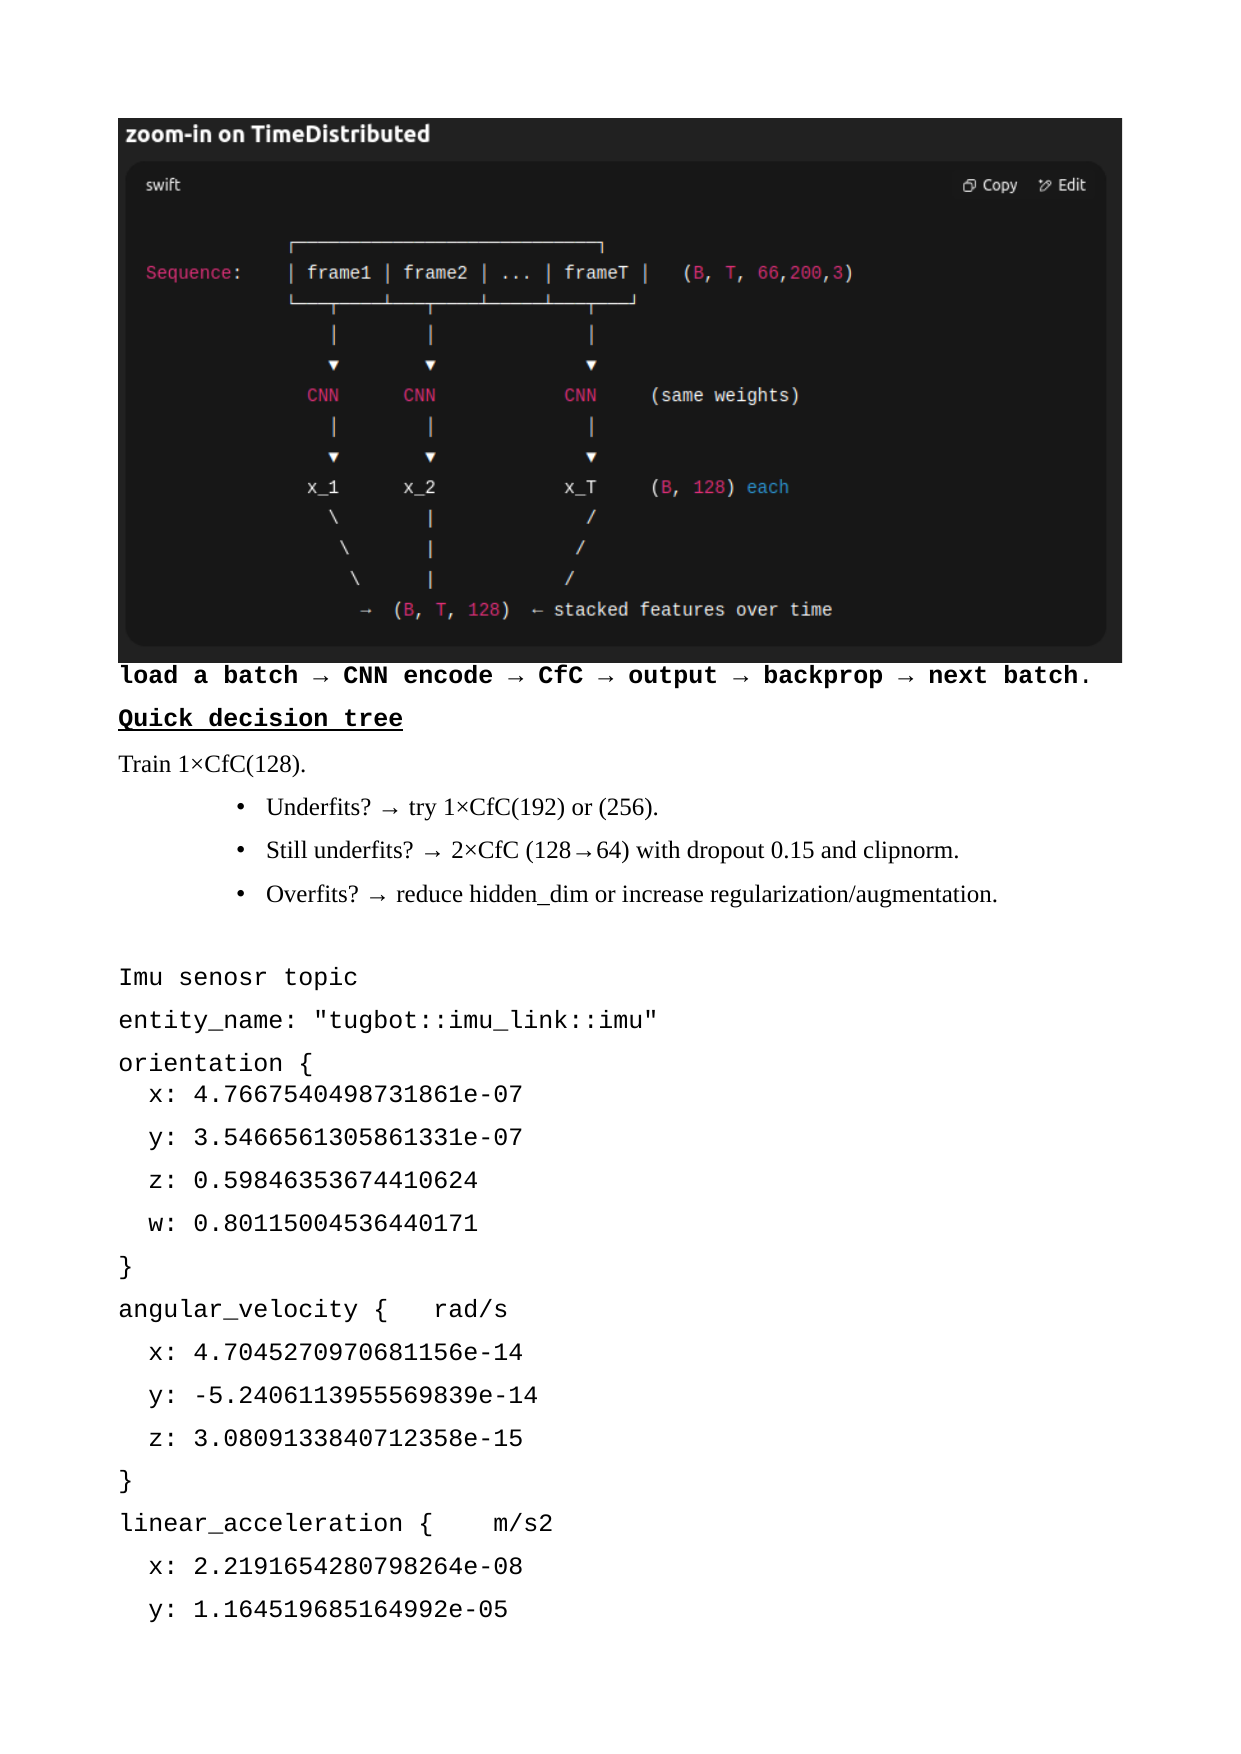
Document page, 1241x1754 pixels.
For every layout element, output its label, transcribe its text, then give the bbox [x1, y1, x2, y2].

text } [118, 1253, 1122, 1282]
text angular_velocity { rad/s [118, 1296, 1122, 1325]
text x: 2.2191654280798264e-08 [118, 1554, 1122, 1582]
text y: 3.5466561305861331e-07 [118, 1125, 1122, 1153]
text z: 0.59846353674410624 [118, 1168, 1122, 1196]
text } [118, 1468, 1122, 1496]
text load a batch → CNN encode → CfC → output → backprop → next batch. [118, 663, 1122, 691]
text z: 3.0809133840712358e-15 [118, 1425, 1122, 1453]
text orientation { [118, 1051, 1122, 1079]
list Overfits? → reduce hidden_dim or increase regularization/augmentation. [236, 879, 1122, 907]
text x: 4.7045270970681156e-14 [118, 1339, 1122, 1368]
picture [118, 118, 1123, 663]
text x: 4.7667540498731861e-07 [118, 1082, 1122, 1110]
text y: 1.164519685164992e-05 [118, 1597, 1122, 1625]
text Imu senosr topic [118, 965, 1122, 993]
text Train 1×CfC(128). [118, 749, 1122, 777]
text y: -5.2406113955569839e-14 [118, 1382, 1122, 1411]
text w: 0.80115004536440171 [118, 1211, 1122, 1239]
list Still underfits? → 2×CfC (128→64) with dropout 0.15 and clipnorm. [236, 835, 1122, 864]
text entity_name: "tugbot::imu_link::imu" [118, 1008, 1122, 1036]
list Underfits? → try 1×CfC(192) or (256). [236, 792, 1122, 821]
text Quick decision tree [118, 706, 1122, 734]
text linear_acceleration { m/s2 [118, 1511, 1122, 1539]
